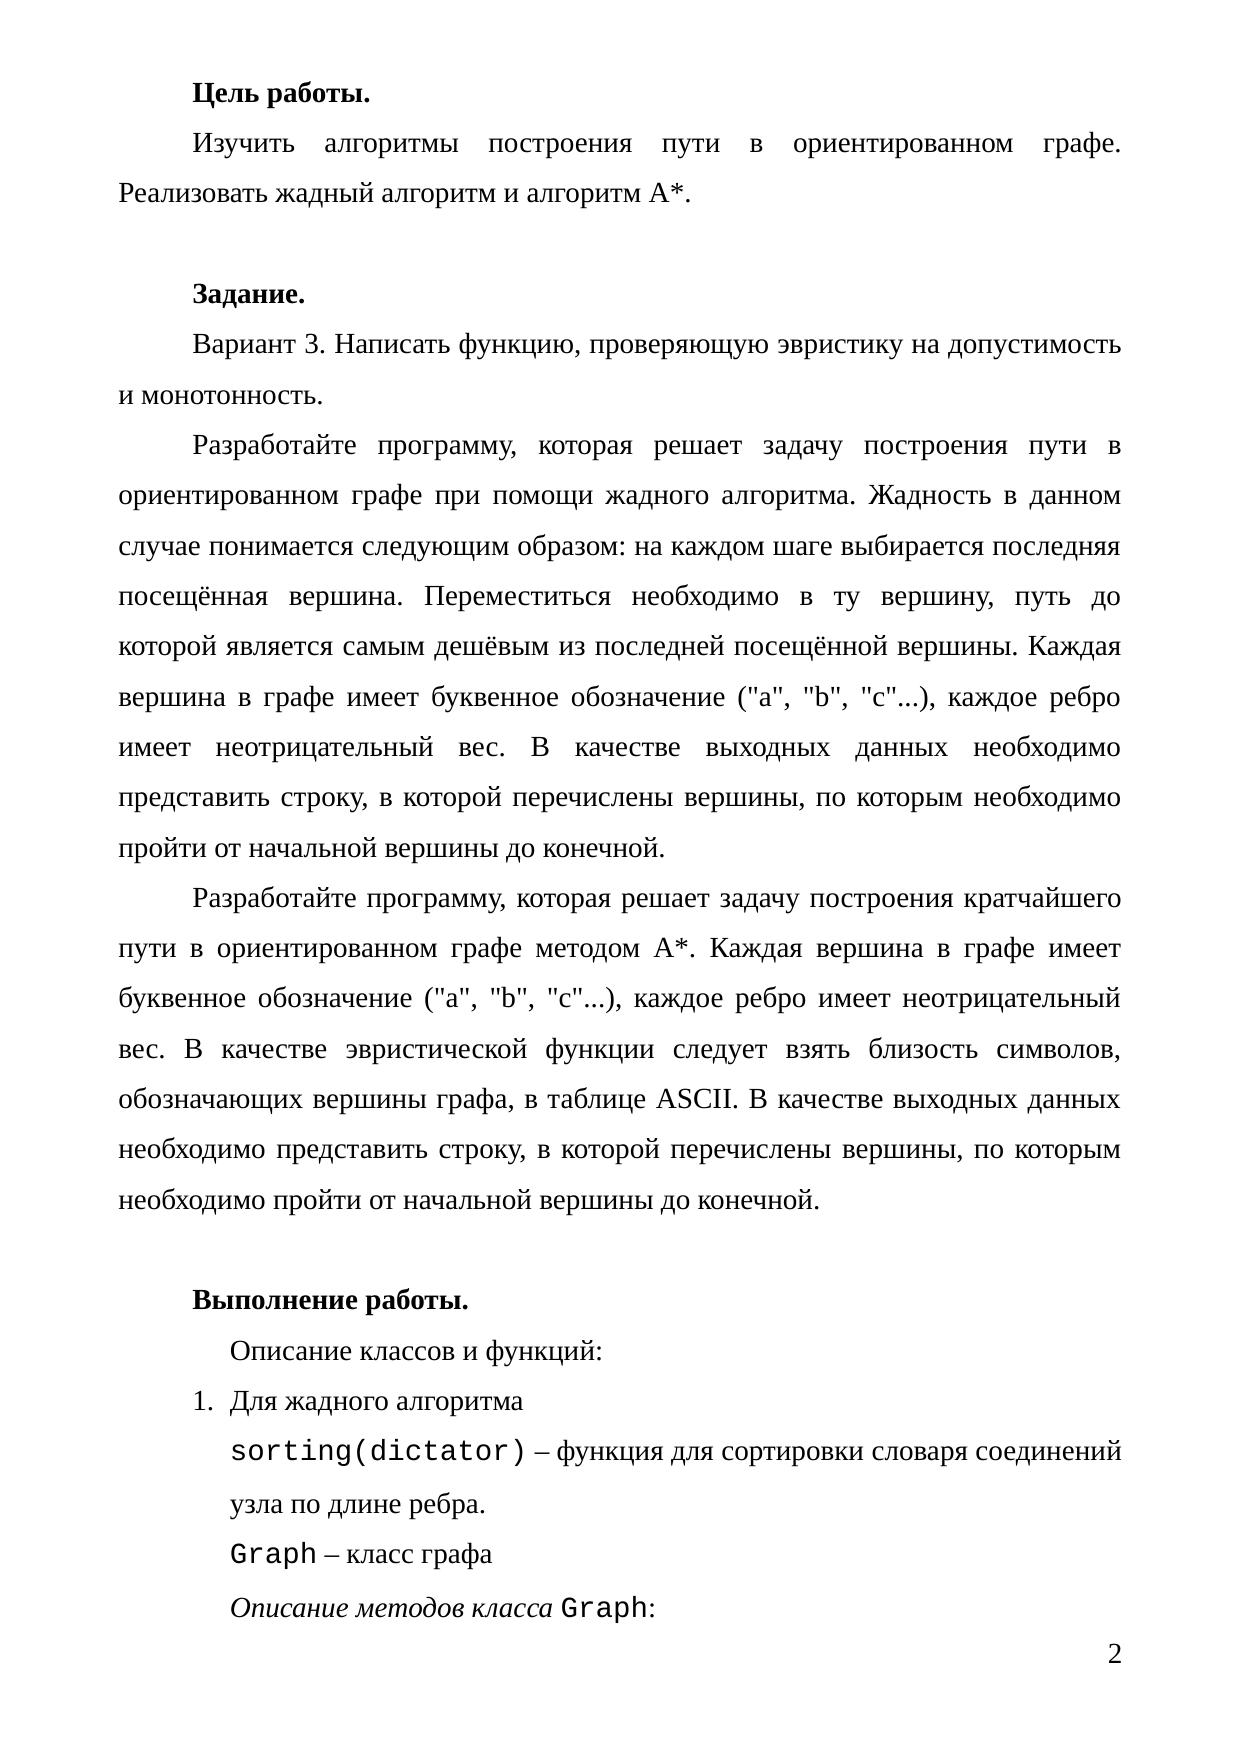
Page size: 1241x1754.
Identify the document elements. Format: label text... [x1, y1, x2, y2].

text Разработайте программу, которая решает задачу построения пути в ориентированном графе при помощи жадного алгоритма. Жадность в данном случае понимается следующим образом: на каждом шаге выбирается последняя посещённая вершина. Переместиться необходимо в ту вершину, путь до которой является самым дешёвым из последней посещённой вершины. Каждая вершина в графе имеет буквенное обозначение ("a", "b", "c"...), каждое ребро имеет неотрицательный вес. В качестве выходных данных необходимо представить строку, в которой перечислены вершины, по которым необходимо пройти от начальной вершины до конечной. [118, 427, 1122, 863]
text Вариант 3. Написать функцию, проверяющую эвристику на допустимость и монотонность. [118, 327, 1122, 410]
text sorting(dictator) – функция для сортировки словаря соединений узла по длине ребра. [229, 1433, 1122, 1520]
subtitle Выполнение работы. [118, 1282, 1122, 1316]
list Для жадного алгоритма [192, 1383, 1122, 1417]
text Описание методов класса Graph: [229, 1591, 1122, 1627]
subtitle Цель работы. [118, 75, 1122, 108]
text Разработайте программу, которая решает задачу построения кратчайшего пути в ориентированном графе методом А*. Каждая вершина в графе имеет буквенное обозначение ("a", "b", "c"...), каждое ребро имеет неотрицательный вес. В качестве эвристической функции следует взять близость символов, обозначающих вершины графа, в таблице ASCII. В качестве выходных данных необходимо представить строку, в которой перечислены вершины, по которым необходимо пройти от начальной вершины до конечной. [118, 880, 1122, 1215]
text Graph – класс графа [229, 1537, 1122, 1573]
subtitle Задание. [118, 276, 1122, 310]
text Описание классов и функций: [229, 1333, 1122, 1366]
text Изучить алгоритмы построения пути в ориентированном графе. Реализовать жадный алгоритм и алгоритм А*. [118, 125, 1122, 209]
